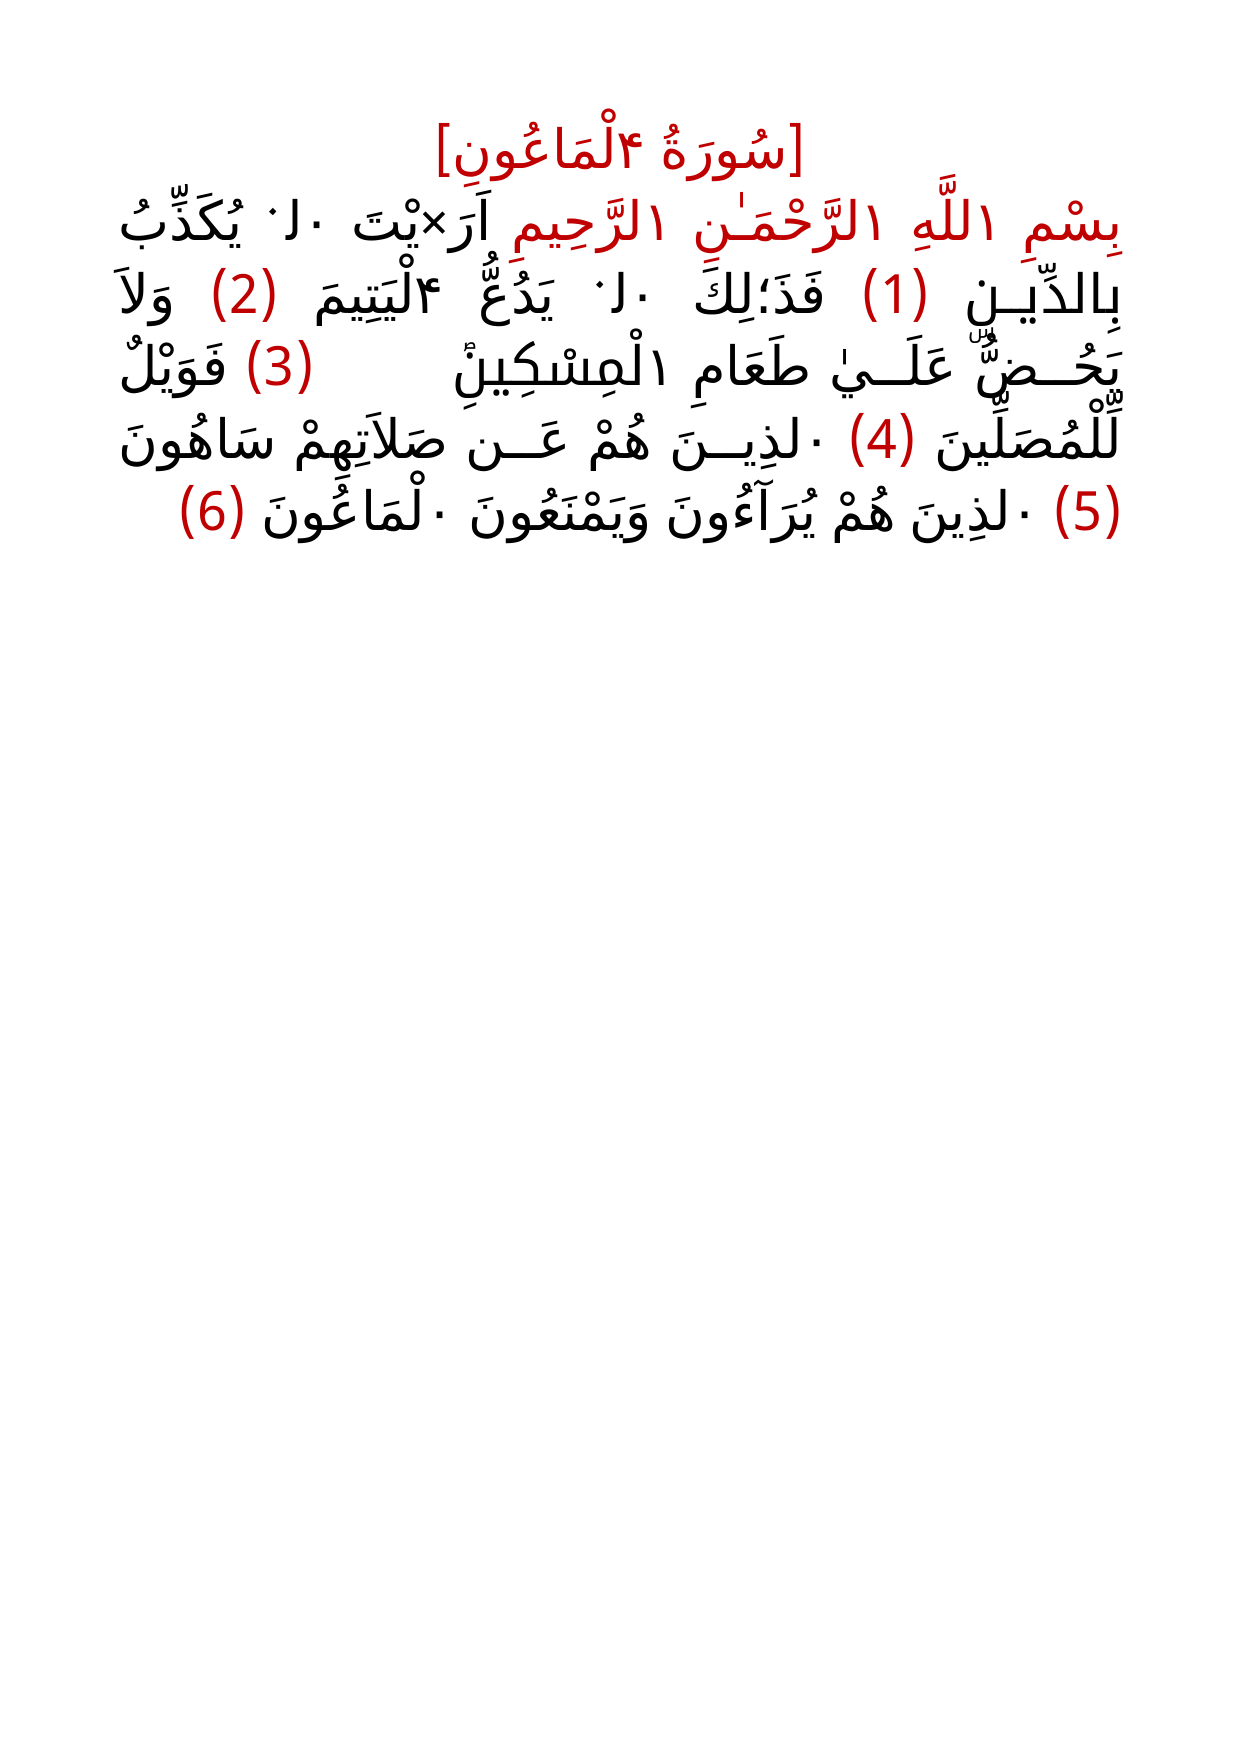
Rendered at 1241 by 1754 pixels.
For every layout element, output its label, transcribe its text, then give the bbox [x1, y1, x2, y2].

text بِسْمِ ۱للَّهِ ۱لرَّحْمَـٰنِ ۱لرَّحِيمِ اَرَ×يْتَ ۰ﻟ﮲ يُكَذِّبُ بِالدِّيــنۣ (1) فَذَ؛لِكَ ۰ﻟ﮲ يَدُعُّ ۴لْيَتِيمَ (2) وَلاَ يَحُــضُّ عَلَــيٰ طَعَامِ ۱لْمِسْكِينِؐ (3) فَوَيْلٌ لِّلْمُصَلِّينَ (4) ۰لذِيــنَ هُمْ عَــن صَلاَتِهِمْ سَاهُونَ (5) ۰لذِينَ هُمْ يُرَآءُونَ وَيَمْنَعُونَ ۰لْمَاعُونَ (6) [118, 191, 1122, 552]
subtitle [سُورَةُ ۴لْمَاعُونِ] [118, 118, 1122, 191]
